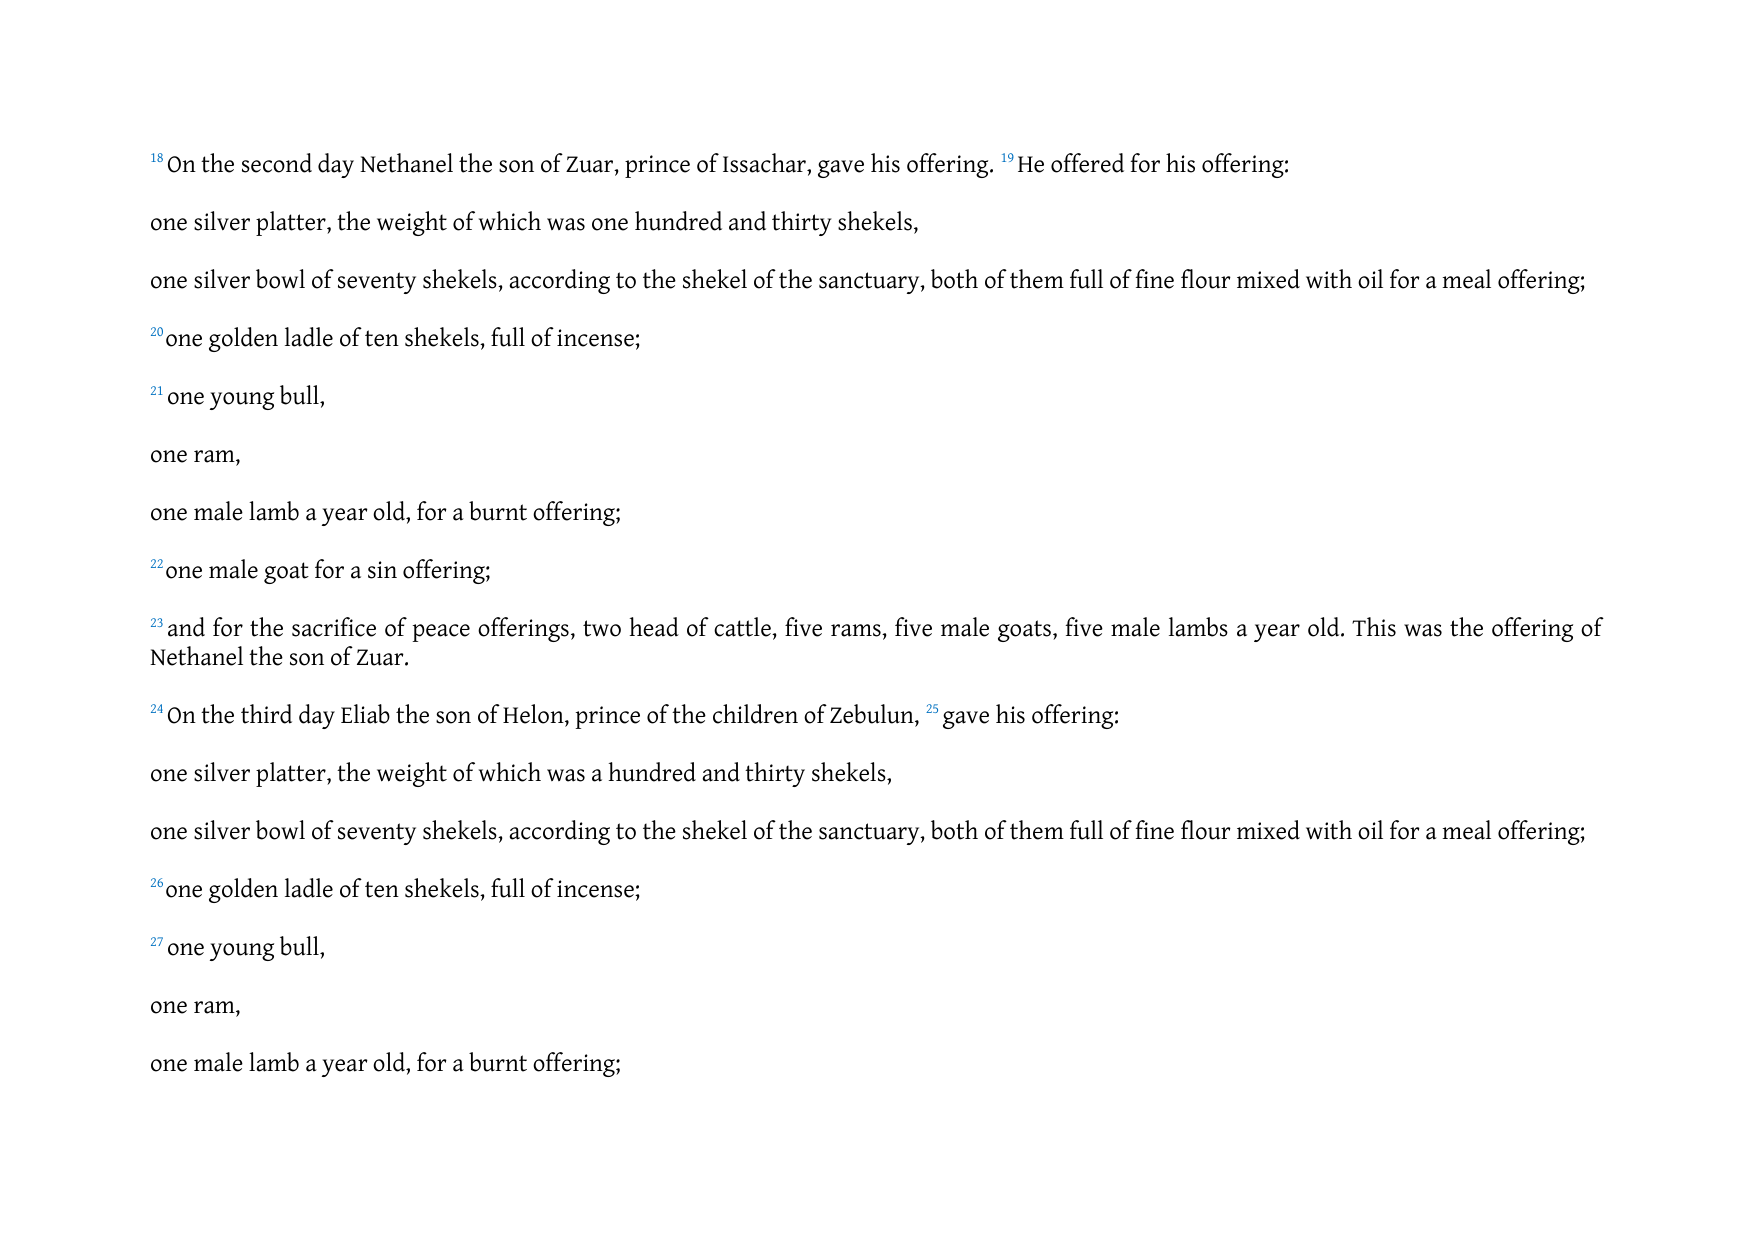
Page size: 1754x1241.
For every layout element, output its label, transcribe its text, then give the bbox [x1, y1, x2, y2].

text one silver bowl of seventy shekels, according to the shekel of the sanctuary, both of them full of fine flour mixed with oil for a meal offering; [150, 817, 1604, 846]
text 27 one young bull, [150, 933, 1604, 962]
text 23 and for the sacrifice of peace offerings, two head of cattle, five rams, five male goats, five male lambs a year old. This was the offering of Nethanel the son of Zuar. [150, 614, 1604, 672]
text one ram, [150, 991, 1604, 1020]
text 21 one young bull, [150, 382, 1604, 411]
text one silver bowl of seventy shekels, according to the shekel of the sanctuary, both of them full of fine flour mixed with oil for a meal offering; [150, 266, 1604, 295]
text 22 one male goat for a sin offering; [150, 556, 1604, 585]
text 18 On the second day Nethanel the son of Zuar, prince of Issachar, gave his offering. 19 He offered for his offering: [150, 150, 1604, 179]
text 24 On the third day Eliab the son of Helon, prince of the children of Zebulun, 25 gave his offering: [150, 701, 1604, 730]
text one silver platter, the weight of which was one hundred and thirty shekels, [150, 208, 1604, 237]
text 26 one golden ladle of ten shekels, full of incense; [150, 875, 1604, 904]
text 20 one golden ladle of ten shekels, full of incense; [150, 324, 1604, 353]
text one silver platter, the weight of which was a hundred and thirty shekels, [150, 759, 1604, 788]
text one male lamb a year old, for a burnt offering; [150, 1049, 1604, 1078]
text one ram, [150, 440, 1604, 469]
text one male lamb a year old, for a burnt offering; [150, 498, 1604, 527]
